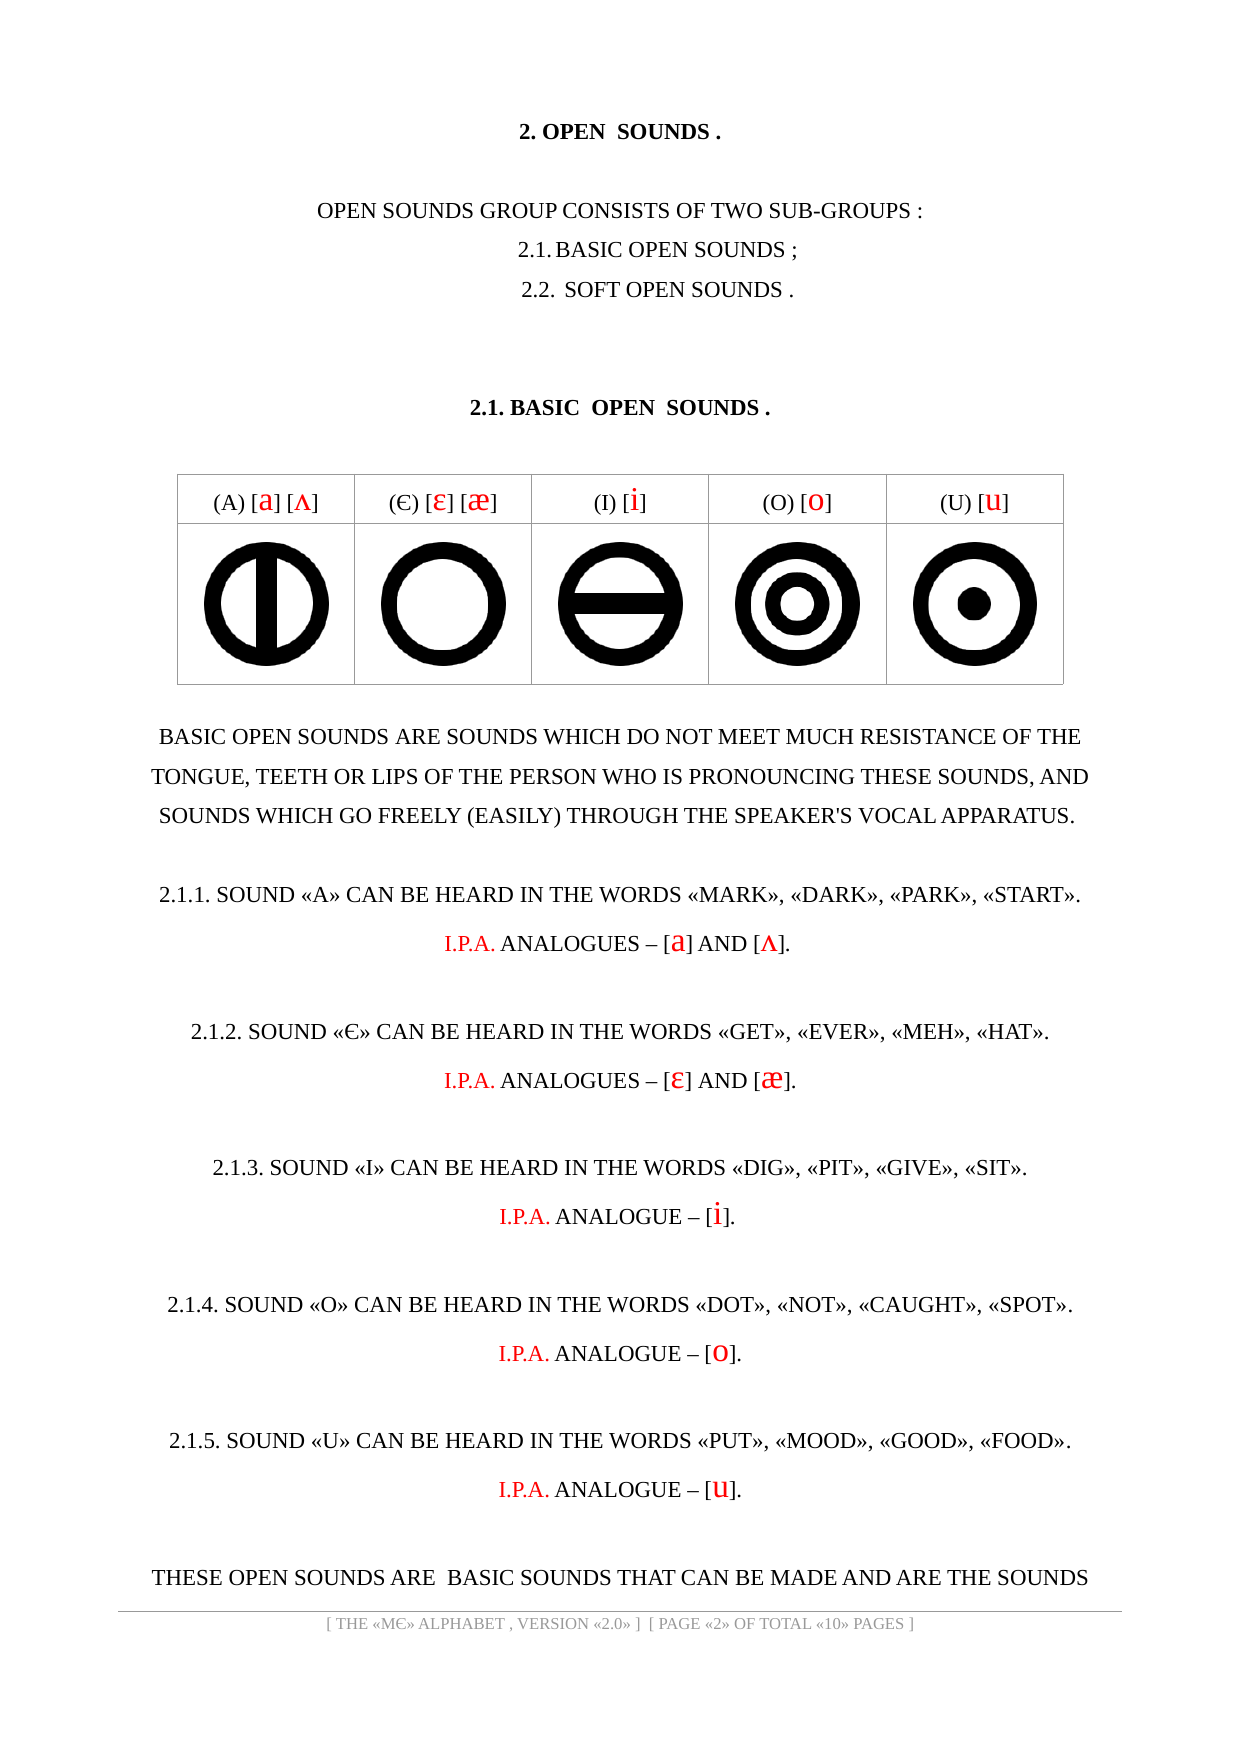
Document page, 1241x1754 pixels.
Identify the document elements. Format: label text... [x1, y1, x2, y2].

text I.P.A. ANALOGUE – [u]. [118, 1467, 1122, 1505]
text 2.1.4. SOUND «O» CAN BE HEARD IN THE WORDS «DOT», «NOT», «CAUGHT», «SPOT». [118, 1291, 1122, 1317]
text I.P.A. ANALOGUE – [o]. [118, 1330, 1122, 1368]
text 2.1.2. SOUND «Є» CAN BE HEARD IN THE WORDS «GET», «EVER», «MEH», «HAT». [118, 1018, 1122, 1044]
picture [191, 529, 341, 678]
text BASIC OPEN SOUNDS ARE SOUNDS WHICH DO NOT MEET MUCH RESISTANCE OF THE TONGUE, TEETH OR LIPS OF THE PERSON WHO IS PRONOUNCING THESE SOUNDS, AND SOUNDS WHICH GO FREELY (EASILY) THROUGH THE SPEAKER'S VOCAL APPARATUS. [118, 723, 1122, 829]
text 2.1.3. SOUND «I» CAN BE HEARD IN THE WORDS «DIG», «PIT», «GIVE», «SIT». [118, 1154, 1122, 1181]
table_header (A) [a] [ʌ] [178, 475, 354, 523]
picture [900, 529, 1049, 678]
text 2.1.1. SOUND «A» CAN BE HEARD IN THE WORDS «MARK», «DARK», «PARK», «START». [118, 881, 1122, 908]
text I.P.A. ANALOGUES – [a] AND [ʌ]. [118, 921, 1122, 959]
text I.P.A. ANALOGUES – [ɛ] AND [æ]. [118, 1057, 1122, 1096]
list BASIC OPEN SOUNDS ; [193, 237, 1122, 263]
text 2.1. BASIC OPEN SOUNDS . [118, 394, 1122, 421]
table_cell [887, 524, 1063, 684]
list SOFT OPEN SOUNDS . [193, 276, 1122, 302]
table_header (O) [o] [709, 475, 886, 523]
text THESE OPEN SOUNDS ARE BASIC SOUNDS THAT CAN BE MADE AND ARE THE SOUNDS [118, 1563, 1122, 1590]
text I.P.A. ANALOGUE – [i]. [118, 1194, 1122, 1232]
text OPEN SOUNDS GROUP CONSISTS OF TWO SUB-GROUPS : [118, 197, 1122, 223]
table_header (U) [u] [887, 475, 1063, 523]
picture [722, 529, 872, 678]
table_cell [355, 524, 531, 684]
table_cell [709, 524, 886, 684]
table_cell [178, 524, 354, 684]
picture [368, 529, 518, 678]
picture [545, 529, 695, 678]
table_header (I) [i] [532, 475, 708, 523]
table_header (Є) [ɛ] [æ] [355, 475, 531, 523]
text 2. OPEN SOUNDS . [118, 118, 1122, 144]
table_cell [532, 524, 708, 684]
text 2.1.5. SOUND «U» CAN BE HEARD IN THE WORDS «PUT», «MOOD», «GOOD», «FOOD». [118, 1427, 1122, 1453]
